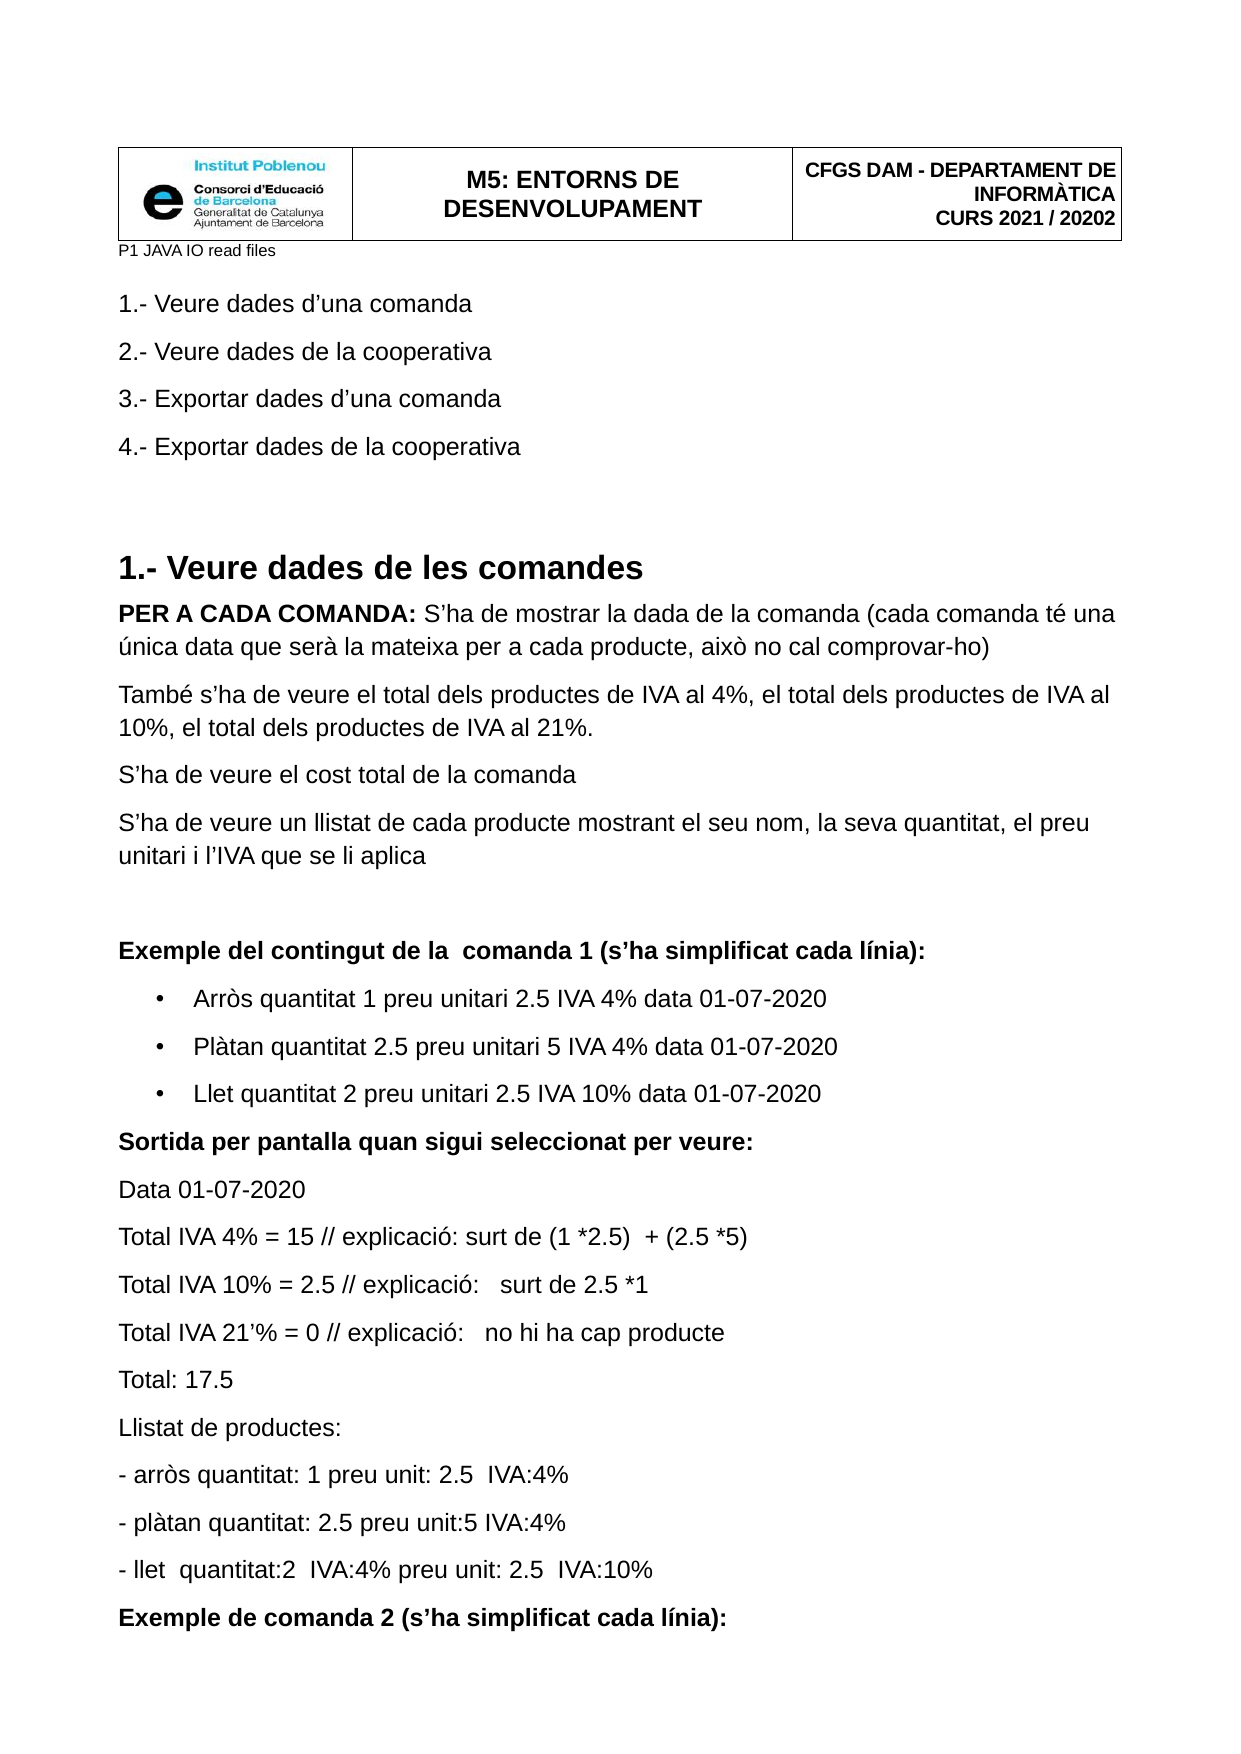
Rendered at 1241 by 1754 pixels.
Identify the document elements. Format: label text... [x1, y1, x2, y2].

text Sortida per pantalla quan sigui seleccionat per veure: [118, 1127, 1122, 1156]
text 4.- Exportar dades de la cooperativa [118, 432, 1122, 461]
list Plàtan quantitat 2.5 preu unitari 5 IVA 4% data 01-07-2020 [156, 1032, 1122, 1061]
text - arròs quantitat: 1 preu unit: 2.5 IVA:4% [118, 1460, 1122, 1489]
subtitle 1.- Veure dades de les comandes [118, 548, 1122, 587]
text Total: 17.5 [118, 1365, 1122, 1394]
text S’ha de veure un llistat de cada producte mostrant el seu nom, la seva quantitat, el preu unitari i l’IVA que se li aplica [118, 808, 1122, 870]
text Total IVA 10% = 2.5 // explicació: surt de 2.5 *1 [118, 1270, 1122, 1299]
text Data 01-07-2020 [118, 1175, 1122, 1203]
list Llet quantitat 2 preu unitari 2.5 IVA 10% data 01-07-2020 [156, 1079, 1122, 1108]
text - plàtan quantitat: 2.5 preu unit:5 IVA:4% [118, 1508, 1122, 1537]
text Total IVA 4% = 15 // explicació: surt de (1 *2.5) + (2.5 *5) [118, 1222, 1122, 1251]
text Exemple de comanda 2 (s’ha simplificat cada línia): [118, 1603, 1122, 1632]
text 1.- Veure dades d’una comanda [118, 289, 1122, 318]
text 3.- Exportar dades d’una comanda [118, 384, 1122, 413]
text Total IVA 21’% = 0 // explicació: no hi ha cap producte [118, 1317, 1122, 1346]
text S’ha de veure el cost total de la comanda [118, 761, 1122, 789]
text També s’ha de veure el total dels productes de IVA al 4%, el total dels productes de IVA al 10%, el total dels productes de IVA al 21%. [118, 680, 1122, 742]
text - llet quantitat:2 IVA:4% preu unit: 2.5 IVA:10% [118, 1556, 1122, 1584]
text 2.- Veure dades de la cooperativa [118, 337, 1122, 366]
text PER A CADA COMANDA: S’ha de mostrar la dada de la comanda (cada comanda té una única data que serà la mateixa per a cada producte, això no cal comprovar-ho) [118, 599, 1122, 661]
text Llistat de productes: [118, 1413, 1122, 1441]
text Exemple del contingut de la comanda 1 (s’ha simplificat cada línia): [118, 936, 1122, 965]
list Arròs quantitat 1 preu unitari 2.5 IVA 4% data 01-07-2020 [156, 984, 1122, 1013]
picture [140, 153, 331, 234]
